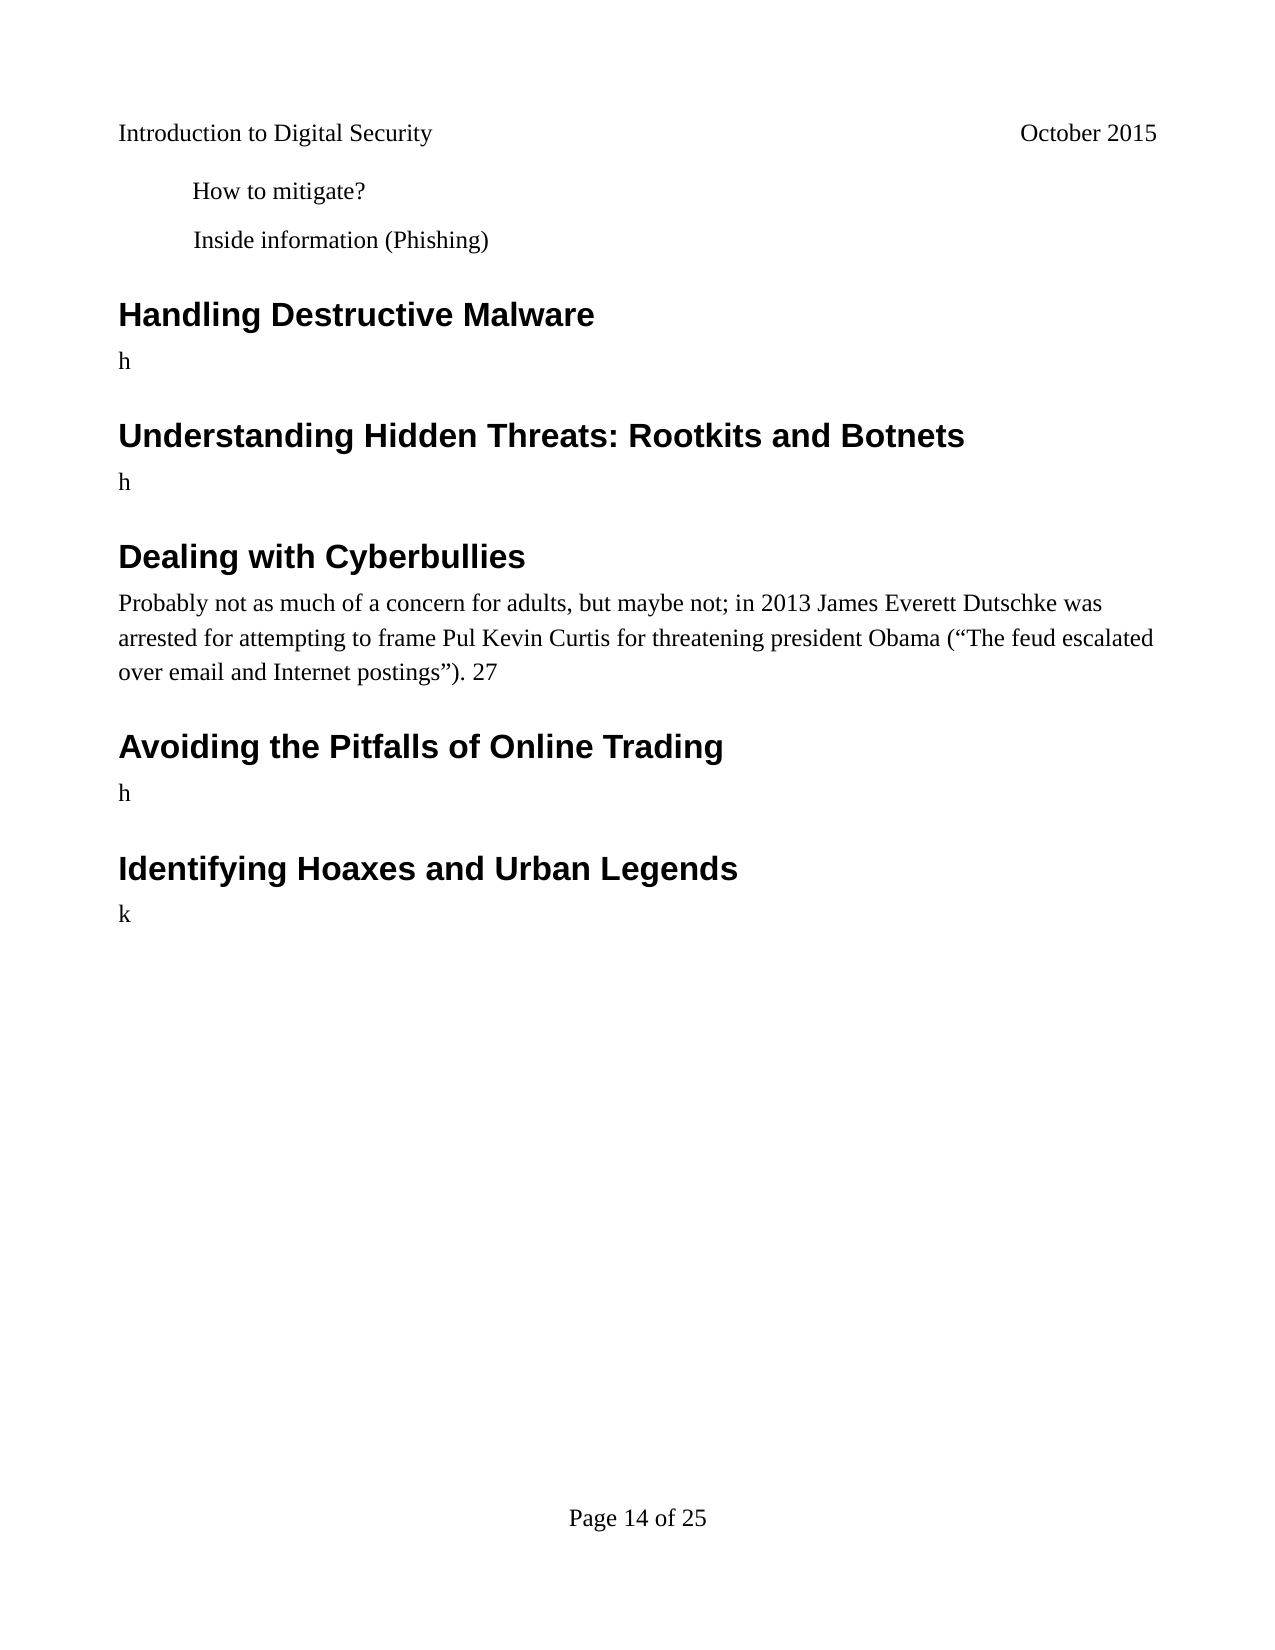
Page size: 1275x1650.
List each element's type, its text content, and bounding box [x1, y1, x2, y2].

text h [118, 778, 1157, 807]
subtitle Handling Destructive Malware [118, 295, 1157, 334]
text h [118, 346, 1157, 375]
subtitle Identifying Hoaxes and Urban Legends [118, 848, 1157, 887]
text Probably not as much of a concern for adults, but maybe not; in 2013 James Everett Dutschke was arrested for attempting to frame Pul Kevin Curtis for threatening president Obama (“The feud escalated over email and Internet postings”). 27 [118, 588, 1157, 686]
subtitle Avoiding the Pitfalls of Online Trading [118, 727, 1157, 766]
subtitle Dealing with Cyberbullies [118, 537, 1157, 576]
list Inside information (Phishing) [156, 225, 1157, 254]
text k [118, 899, 1157, 928]
text How to mitigate? [192, 176, 1157, 205]
text h [118, 467, 1157, 496]
subtitle Understanding Hidden Threats: Rootkits and Botnets [118, 416, 1157, 455]
